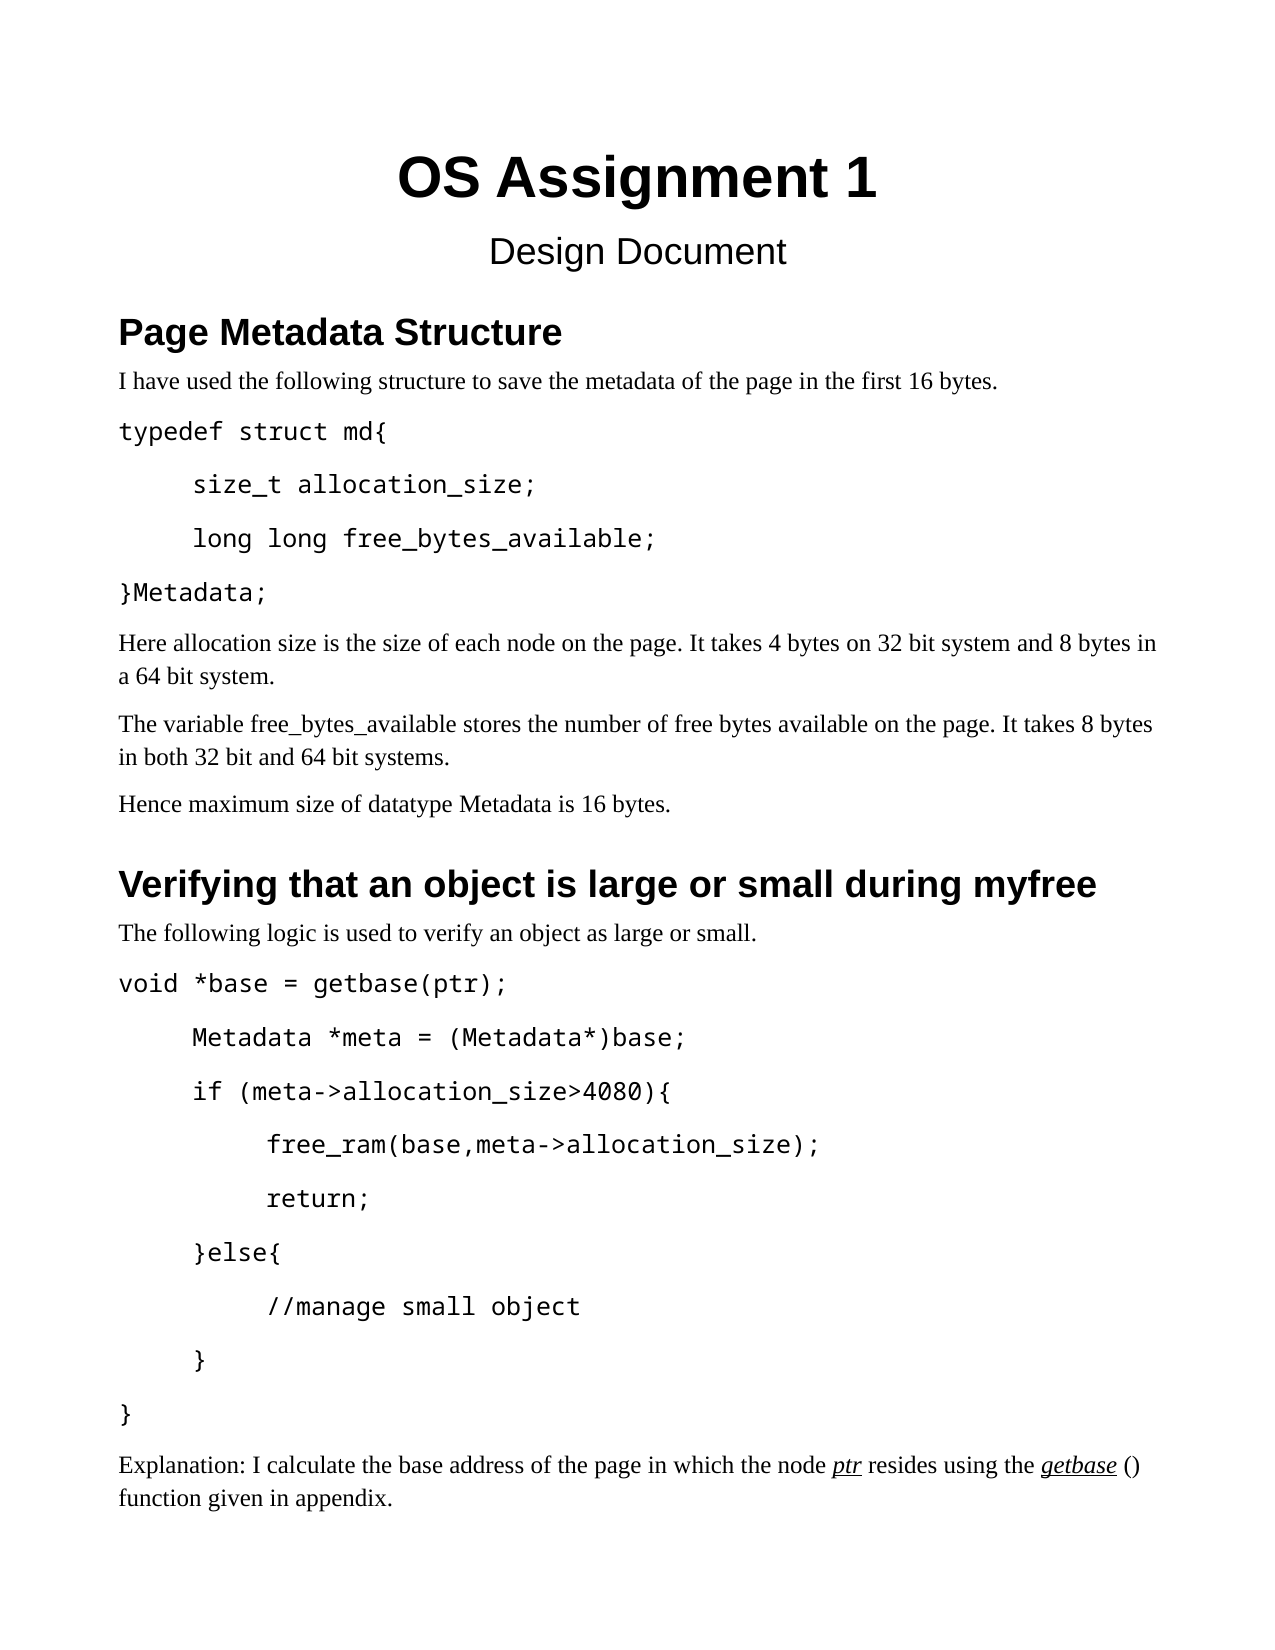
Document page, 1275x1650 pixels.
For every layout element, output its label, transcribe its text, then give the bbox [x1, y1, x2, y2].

text //manage small object [118, 1288, 1157, 1322]
text }else{ [118, 1235, 1157, 1269]
text The following logic is used to verify an object as large or small. [118, 918, 1157, 947]
title OS Assignment 1 [118, 143, 1157, 210]
text free_ram(base,meta->allocation_size); [118, 1127, 1157, 1161]
text Hence maximum size of datatype Metadata is 16 bytes. [118, 789, 1157, 818]
text } [118, 1342, 1157, 1376]
text long long free_bytes_available; [118, 521, 1157, 555]
text Explanation: I calculate the base address of the page in which the node ptr resides using the getbase () function given in appendix. [118, 1450, 1157, 1511]
text return; [118, 1181, 1157, 1215]
text if (meta->allocation_size>4080){ [118, 1073, 1157, 1107]
text I have used the following structure to save the metadata of the page in the first 16 bytes. [118, 366, 1157, 394]
text }Metadata; [118, 574, 1157, 609]
subtitle Verifying that an object is large or small during myfree [118, 862, 1157, 906]
text } [118, 1396, 1157, 1430]
text The variable free_bytes_available stores the number of free bytes available on the page. It takes 8 bytes in both 32 bit and 64 bit systems. [118, 709, 1157, 771]
text size_t allocation_size; [118, 467, 1157, 501]
text Metadata *meta = (Metadata*)base; [118, 1020, 1157, 1054]
text void *base = getbase(ptr); [118, 966, 1157, 1000]
subtitle Page Metadata Structure [118, 309, 1157, 353]
text Here allocation size is the size of each node on the page. It takes 4 bytes on 32 bit system and 8 bytes in a 64 bit system. [118, 628, 1157, 690]
subtitle Design Document [118, 229, 1157, 272]
text typedef struct md{ [118, 413, 1157, 447]
